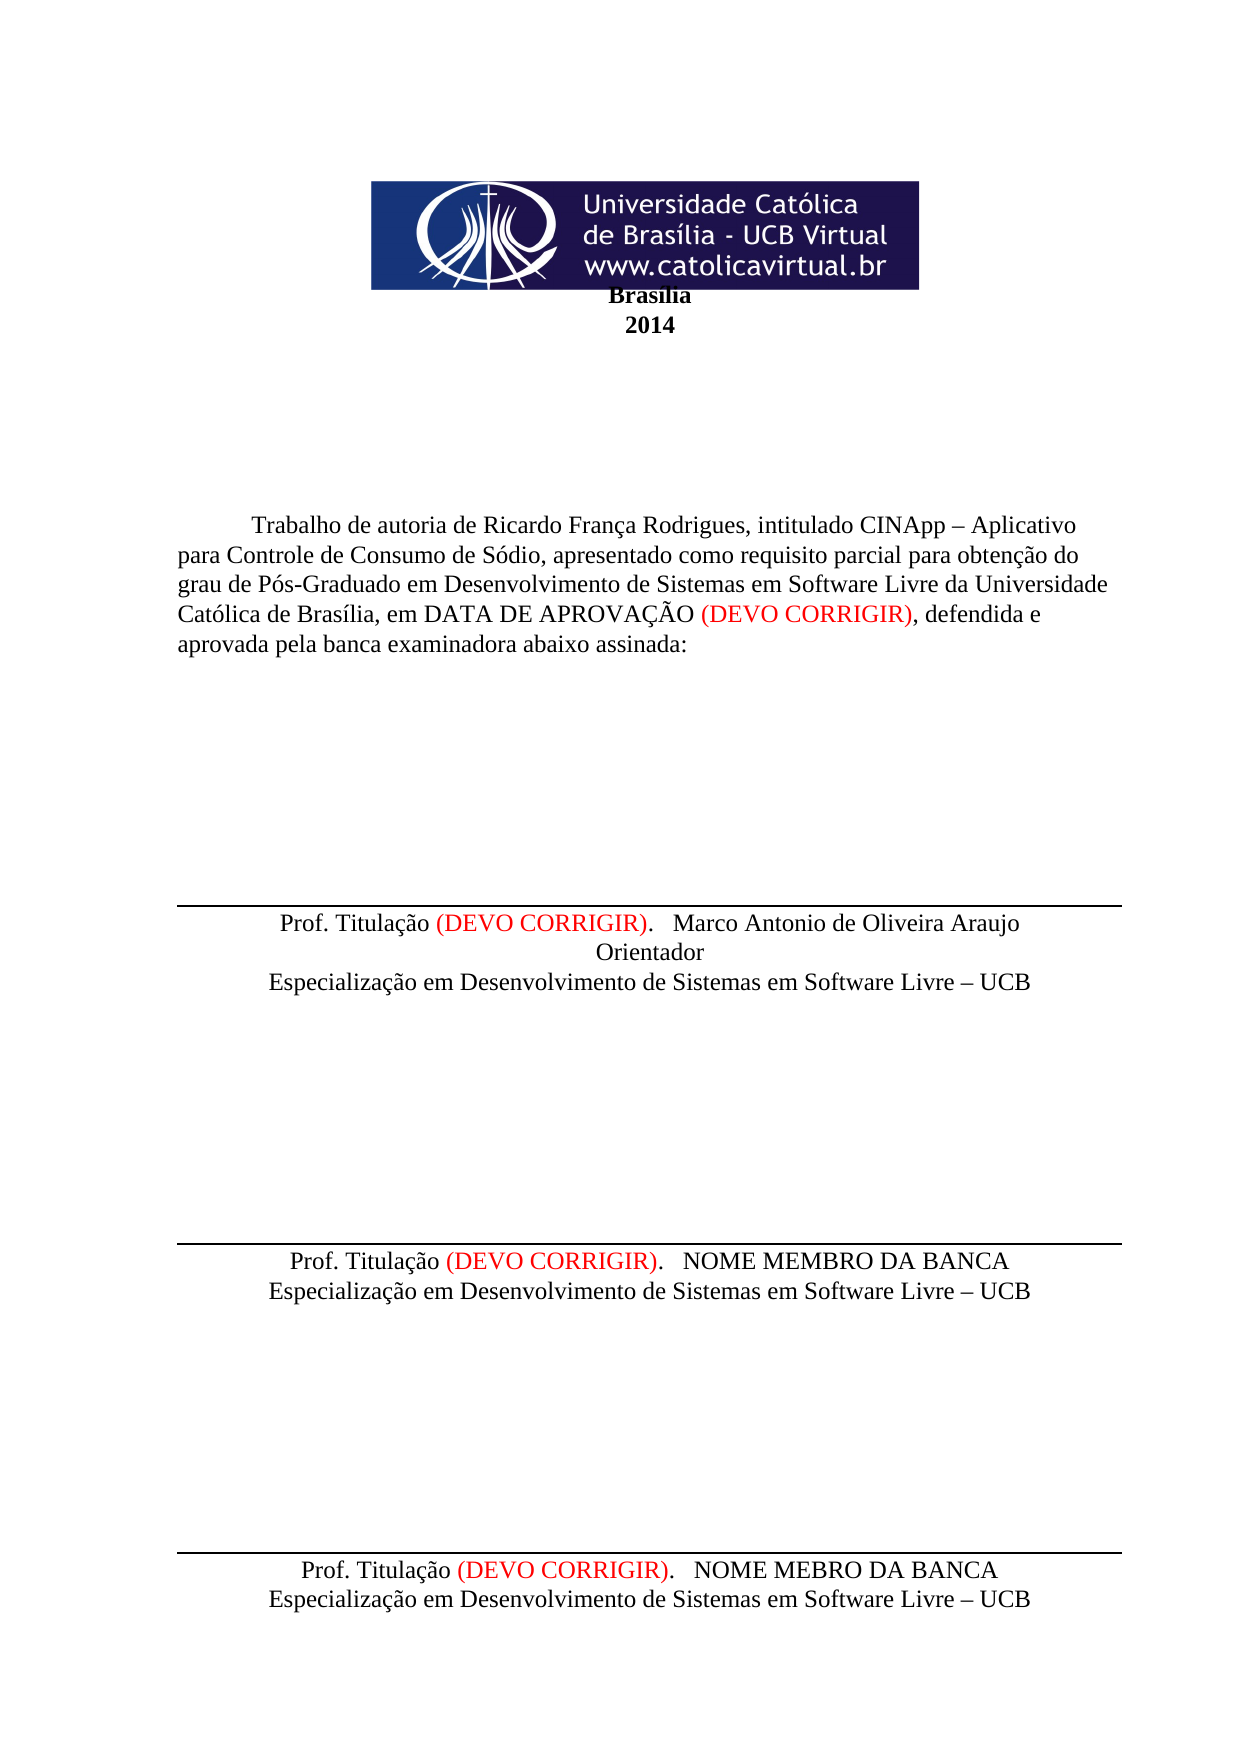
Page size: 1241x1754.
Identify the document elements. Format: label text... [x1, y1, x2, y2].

picture [371, 181, 920, 290]
text Orientador [177, 936, 1122, 966]
text Brasília [177, 279, 1122, 309]
text 2014 [177, 309, 1122, 339]
text Prof. Titulação (DEVO CORRIGIR). NOME MEMBRO DA BANCA [177, 1245, 1122, 1275]
text Prof. Titulação (DEVO CORRIGIR). Marco Antonio de Oliveira Araujo [177, 907, 1122, 936]
text Trabalho de autoria de Ricardo França Rodrigues, intitulado CINApp – Aplicativo para Controle de Consumo de Sódio, apresentado como requisito parcial para obtenção do grau de Pós-Graduado em Desenvolvimento de Sistemas em Software Livre da Universidade Católica de Brasília, em DATA DE APROVAÇÃO (DEVO CORRIGIR), defendida e aprovada pela banca examinadora abaixo assinada: [177, 509, 1122, 657]
text Especialização em Desenvolvimento de Sistemas em Software Livre – UCB [177, 966, 1122, 996]
text Especialização em Desenvolvimento de Sistemas em Software Livre – UCB [177, 1275, 1122, 1304]
text Prof. Titulação (DEVO CORRIGIR). NOME MEBRO DA BANCA [177, 1554, 1122, 1583]
text Especialização em Desenvolvimento de Sistemas em Software Livre – UCB [177, 1583, 1122, 1613]
